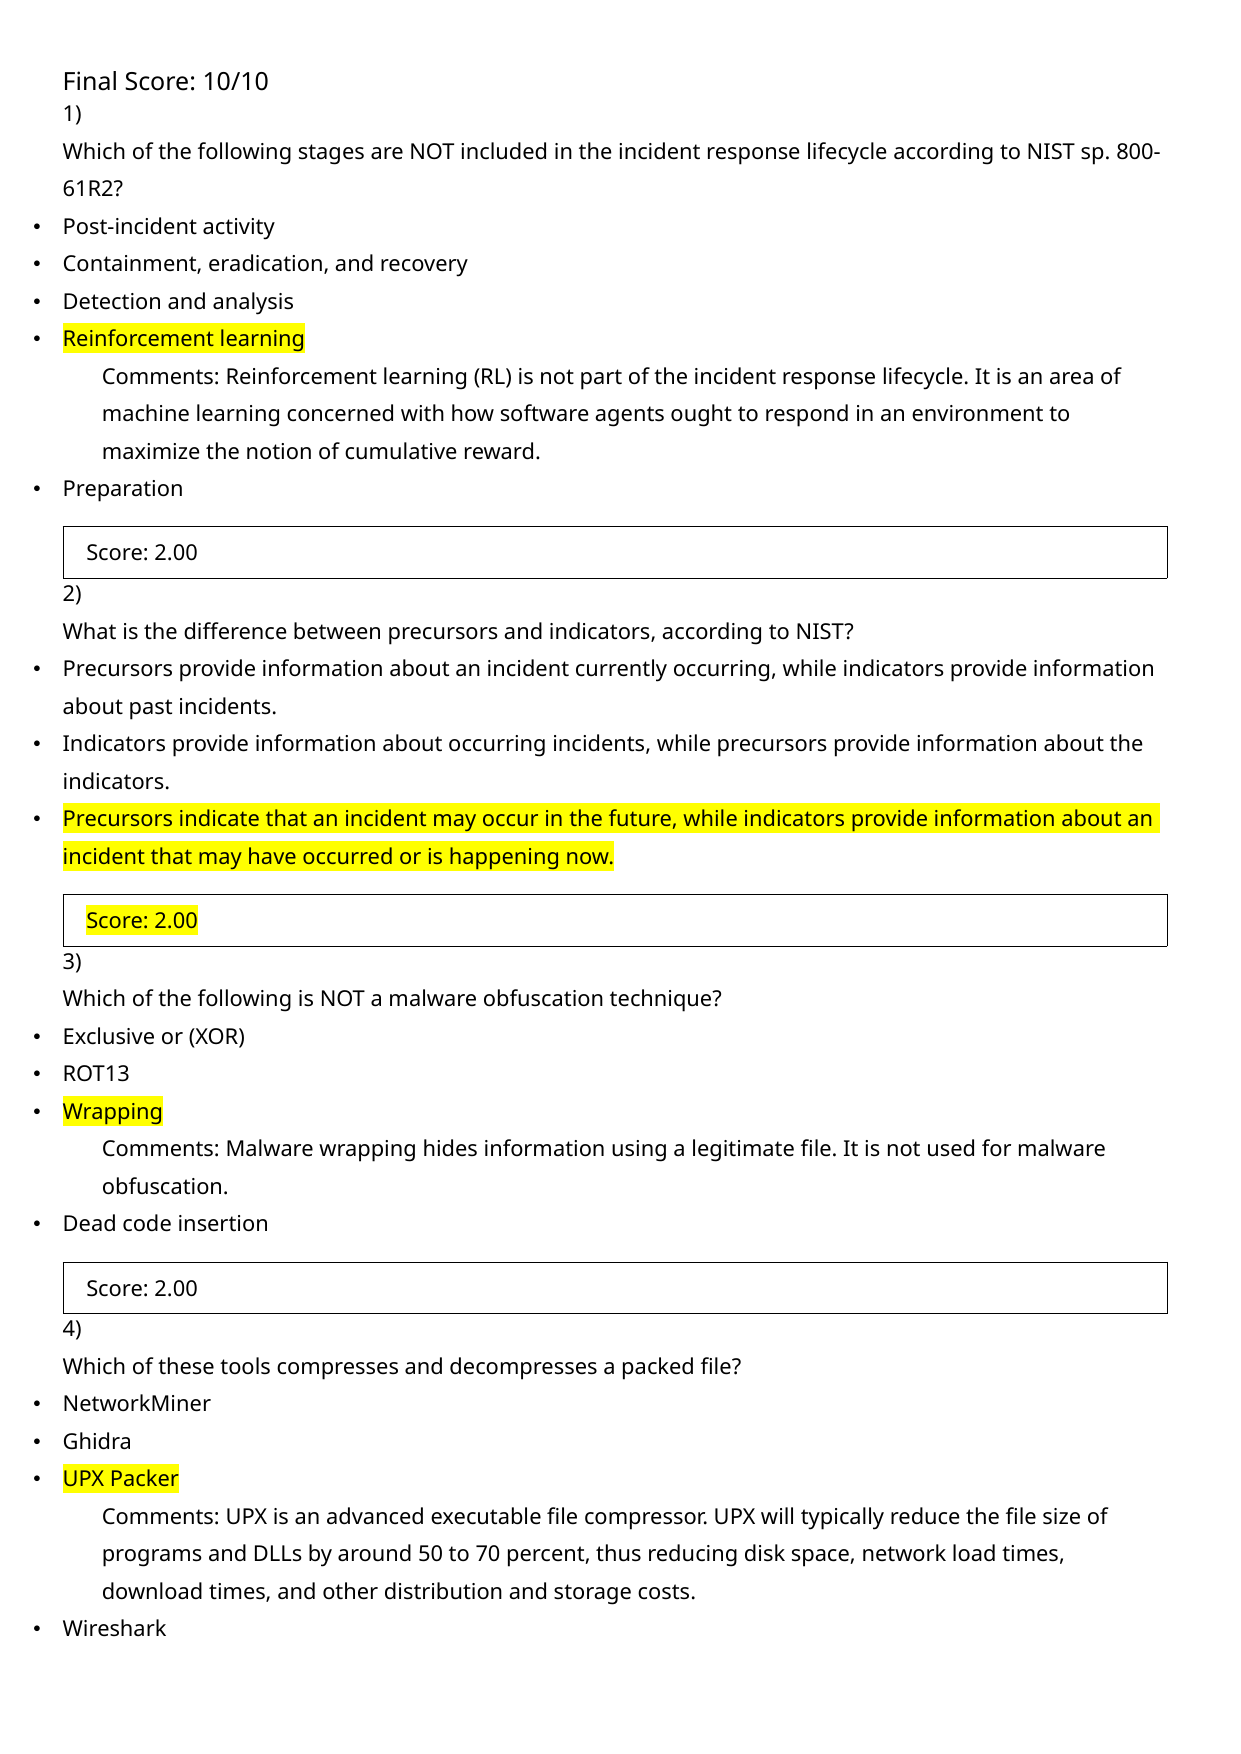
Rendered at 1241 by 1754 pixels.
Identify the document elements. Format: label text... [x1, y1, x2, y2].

list Post-incident activity [62, 203, 1167, 240]
text Which of these tools compresses and decompresses a packed file? [62, 1343, 1167, 1381]
text Score: 2.00 [64, 1263, 1167, 1313]
list NetworkMiner [62, 1381, 1167, 1418]
text 3) [62, 946, 1159, 976]
text Which of the following stages are NOT included in the incident response lifecycle according to NIST sp. 800-61R2? [62, 128, 1167, 203]
list Preparation [62, 465, 1167, 503]
text 1) [62, 98, 1159, 128]
list Dead code insertion [62, 1201, 1167, 1238]
list Ghidra [62, 1418, 1167, 1456]
list Comments: UPX is an advanced executable file compressor. UPX will typically reduce the file size of programs and DLLs by around 50 to 70 percent, thus reducing disk space, network load times, download times, and other distribution and storage costs. [102, 1493, 1167, 1606]
text What is the difference between precursors and indicators, according to NIST? [62, 608, 1167, 646]
list Exclusive or (XOR) [62, 1013, 1167, 1051]
text Score: 2.00 [64, 527, 1167, 578]
text Which of the following is NOT a malware obfuscation technique? [62, 976, 1167, 1013]
list Detection and analysis [62, 278, 1167, 315]
list Comments: Malware wrapping hides information using a legitimate file. It is not used for malware obfuscation. [102, 1126, 1167, 1201]
text 2) [62, 578, 1159, 608]
list Reinforcement learning [62, 315, 1167, 353]
list Precursors provide information about an incident currently occurring, while indicators provide information about past incidents. [62, 646, 1167, 721]
text Score: 2.00 [64, 895, 1167, 946]
list Wireshark [62, 1606, 1167, 1643]
list Precursors indicate that an incident may occur in the future, while indicators provide information about an incident that may have occurred or is happening now. [62, 796, 1167, 871]
list ROT13 [62, 1051, 1167, 1088]
list UPX Packer [62, 1456, 1167, 1493]
list Indicators provide information about occurring incidents, while precursors provide information about the indicators. [62, 721, 1167, 796]
list Wrapping [62, 1088, 1167, 1126]
list Comments: Reinforcement learning (RL) is not part of the incident response lifecycle. It is an area of machine learning concerned with how software agents ought to respond in an environment to maximize the notion of cumulative reward. [102, 353, 1167, 465]
text Final Score: 10/10 [62, 64, 1167, 98]
text 4) [62, 1313, 1159, 1343]
list Containment, eradication, and recovery [62, 240, 1167, 278]
